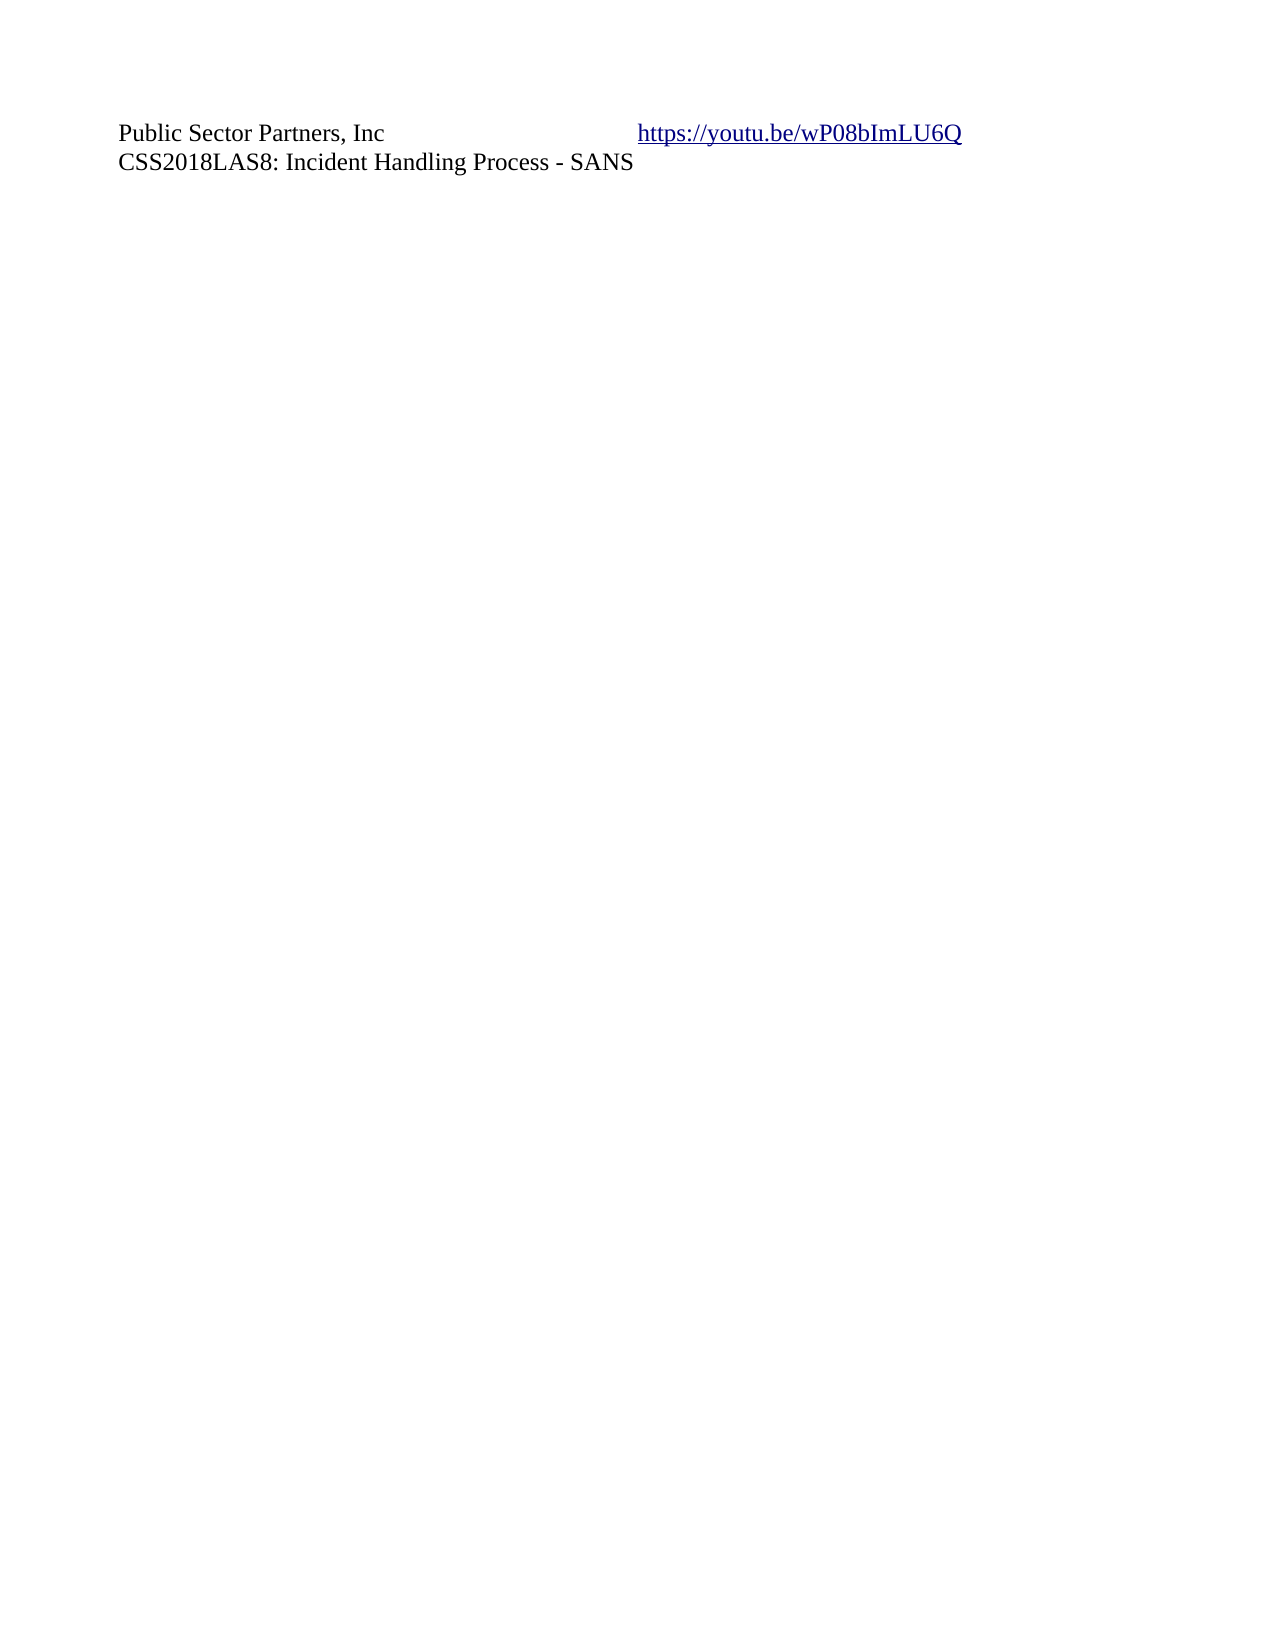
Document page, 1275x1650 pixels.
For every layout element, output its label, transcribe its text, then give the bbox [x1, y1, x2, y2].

table_cell [638, 233, 1157, 262]
table_cell [118, 1182, 637, 1211]
table_cell [118, 1096, 637, 1124]
table_cell [638, 894, 1157, 923]
table_cell [638, 1067, 1157, 1096]
table_cell [118, 1498, 637, 1527]
table_cell [638, 837, 1157, 866]
table_cell [118, 1297, 637, 1326]
table_cell [118, 1268, 637, 1297]
table_cell [118, 1211, 637, 1239]
table_cell [118, 1469, 637, 1498]
table_cell [118, 262, 637, 291]
table_cell [118, 722, 637, 751]
table_cell [118, 319, 637, 348]
table_cell [638, 521, 1157, 549]
table_cell [638, 1153, 1157, 1182]
table_cell [118, 549, 637, 578]
table_cell [638, 1469, 1157, 1498]
table_cell [638, 636, 1157, 664]
table_cell [638, 1383, 1157, 1412]
table_cell [118, 1038, 637, 1067]
table_cell [118, 779, 637, 808]
table_cell [118, 1124, 637, 1153]
table_cell [118, 233, 637, 262]
table_cell [638, 693, 1157, 722]
table_cell [118, 636, 637, 664]
table_header Public Sector Partners, Inc CSS2018LAS8: Incident Handling Process - SANS [118, 118, 637, 176]
table_cell [118, 866, 637, 894]
table_cell [638, 607, 1157, 636]
table_cell [638, 722, 1157, 751]
table_cell [118, 492, 637, 521]
table_cell [638, 1297, 1157, 1326]
table_cell [638, 1096, 1157, 1124]
table_cell [638, 434, 1157, 463]
table_cell [638, 664, 1157, 693]
table_cell [118, 291, 637, 319]
table_cell [638, 578, 1157, 607]
table_cell [118, 1239, 637, 1268]
table_cell [638, 1326, 1157, 1354]
table_cell [638, 923, 1157, 952]
table_cell [118, 607, 637, 636]
table_cell [638, 377, 1157, 406]
table_cell [638, 1268, 1157, 1297]
table_cell [118, 1412, 637, 1441]
table_cell [118, 348, 637, 377]
table_cell [638, 808, 1157, 837]
table_cell [118, 578, 637, 607]
table_cell [638, 1211, 1157, 1239]
table_cell [118, 1009, 637, 1038]
table_cell [118, 981, 637, 1009]
table_cell [638, 262, 1157, 291]
table_cell [638, 406, 1157, 434]
table_cell [638, 291, 1157, 319]
table_cell [118, 952, 637, 981]
table_cell [638, 1354, 1157, 1383]
table_cell [638, 952, 1157, 981]
table_cell [118, 434, 637, 463]
table_cell [118, 894, 637, 923]
table_cell [118, 1383, 637, 1412]
table_cell [118, 1354, 637, 1383]
table_cell [118, 406, 637, 434]
table_cell [118, 463, 637, 492]
table_cell [118, 377, 637, 406]
table_cell [118, 1326, 637, 1354]
table_cell [638, 204, 1157, 233]
table_cell [118, 521, 637, 549]
table_cell [638, 176, 1157, 204]
table_cell [638, 1124, 1157, 1153]
table_cell [118, 837, 637, 866]
table_cell [638, 463, 1157, 492]
table_cell [638, 319, 1157, 348]
table_cell [638, 1239, 1157, 1268]
table_cell [638, 1038, 1157, 1067]
table_cell [118, 664, 637, 693]
table_cell [118, 1153, 637, 1182]
table_cell [638, 981, 1157, 1009]
table_cell [638, 492, 1157, 521]
table_cell [118, 693, 637, 722]
table_cell [638, 1412, 1157, 1441]
table_cell [638, 1182, 1157, 1211]
table_cell [638, 1498, 1157, 1527]
table_cell [118, 1441, 637, 1469]
table_cell [638, 779, 1157, 808]
table_cell [638, 751, 1157, 779]
table_cell [638, 549, 1157, 578]
table_cell [118, 751, 637, 779]
table_cell [118, 176, 637, 204]
table_cell [638, 866, 1157, 894]
table_cell [118, 204, 637, 233]
table_cell [638, 1009, 1157, 1038]
table_cell [638, 1441, 1157, 1469]
table_cell [118, 808, 637, 837]
table_cell [638, 348, 1157, 377]
table_cell [118, 1067, 637, 1096]
table_header https://youtu.be/wP08bImLU6Q [638, 118, 1157, 176]
table_cell [118, 923, 637, 952]
